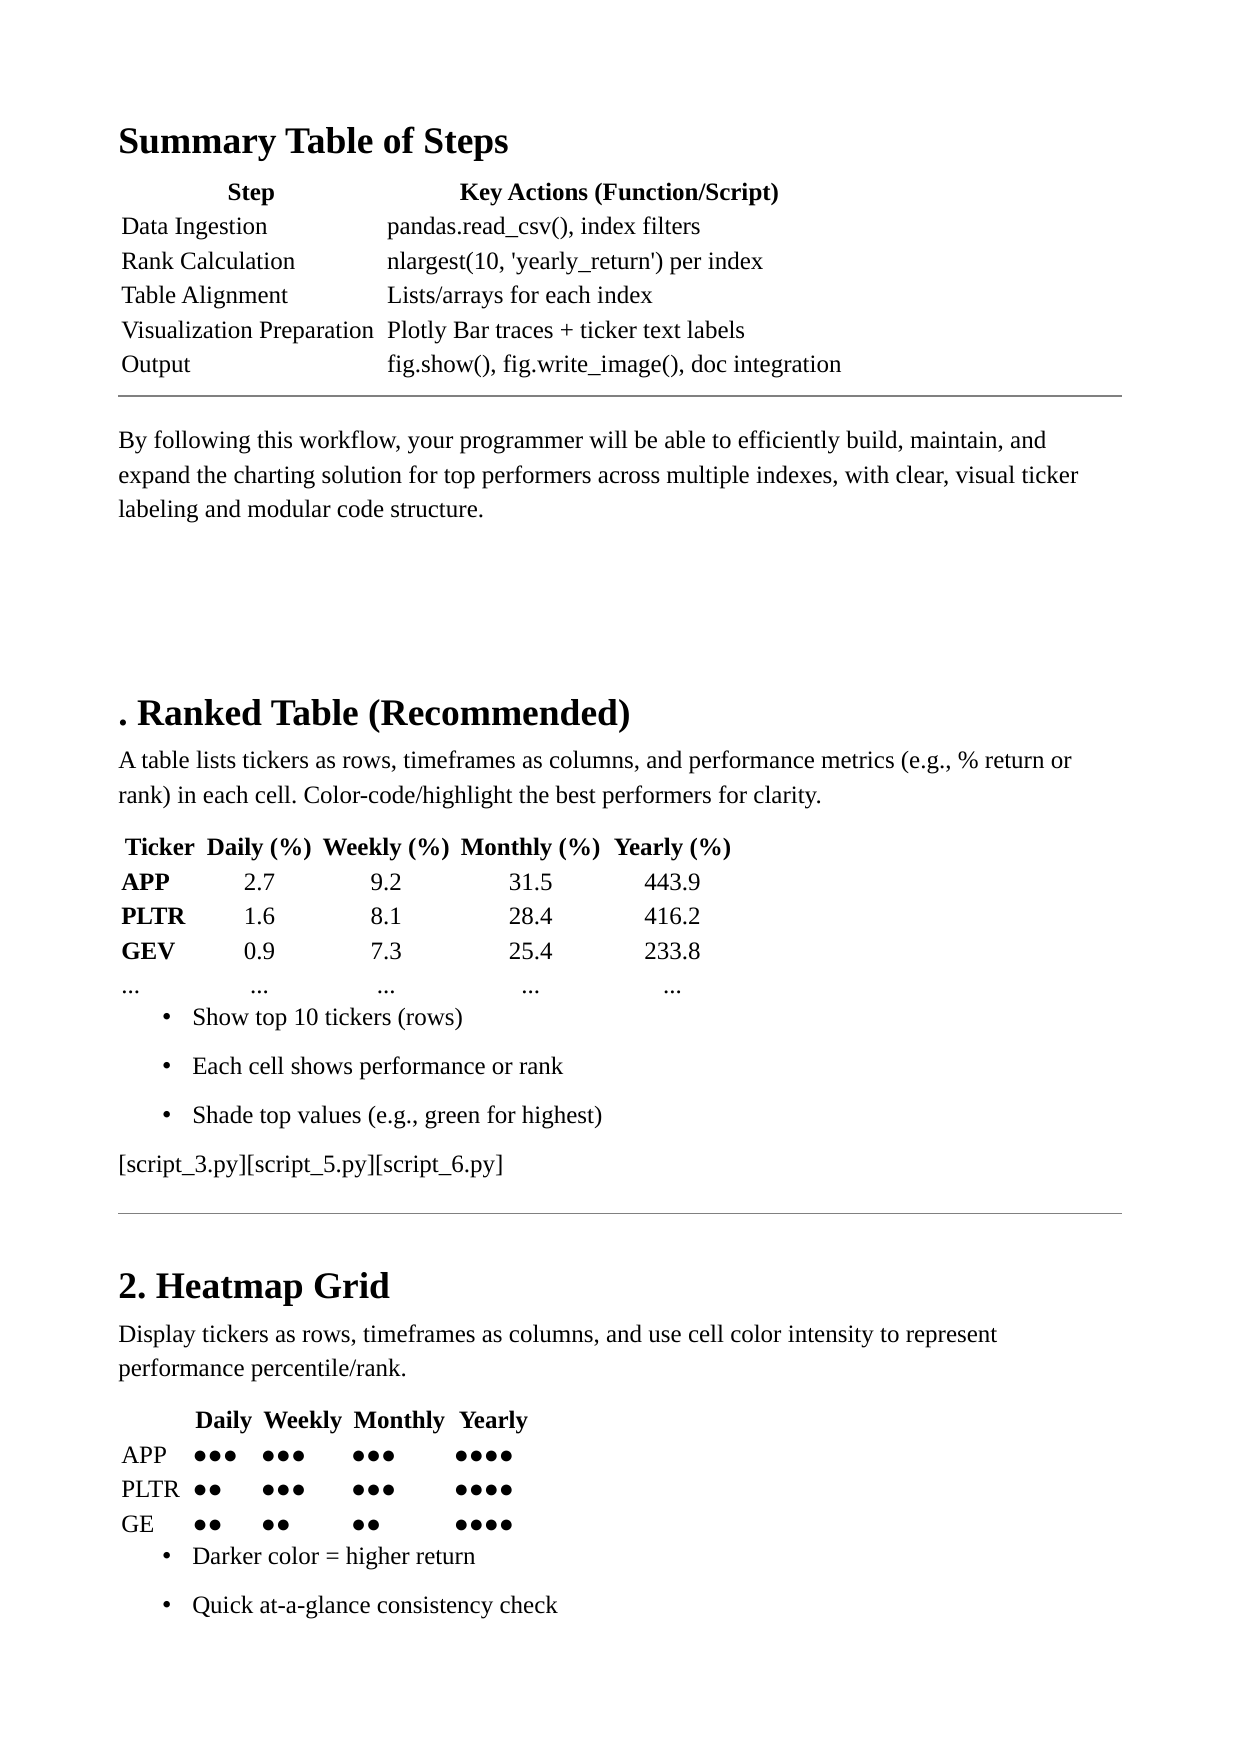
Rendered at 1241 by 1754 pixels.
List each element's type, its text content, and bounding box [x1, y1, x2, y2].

table_cell 416.2 [606, 898, 739, 933]
table_cell ●●●● [451, 1506, 536, 1541]
subtitle Summary Table of Steps [118, 118, 1122, 161]
table_cell Output [118, 347, 384, 381]
text Display tickers as rows, timeframes as columns, and use cell color intensity to represent performance percentile/rank. [118, 1319, 1122, 1382]
table_cell ... [201, 968, 317, 1002]
text By following this workflow, your programmer will be able to efficiently build, maintain, and expand the charting solution for top performers across multiple indexes, with clear, visual ticker labeling and modular code structure. [118, 426, 1122, 523]
table_cell GE [118, 1506, 189, 1541]
table_cell ●● [348, 1506, 451, 1541]
table_cell ●●● [190, 1437, 258, 1472]
table_header Monthly (%) [455, 829, 606, 864]
table_cell 31.5 [455, 864, 606, 898]
table_cell ●●●● [451, 1437, 536, 1472]
table_header Weekly (%) [317, 829, 455, 864]
table_cell Visualization Preparation [118, 312, 384, 347]
table_cell ●●● [258, 1472, 348, 1506]
table_cell ●●●● [451, 1472, 536, 1506]
table_cell fig.show(), fig.write_image(), doc integration [384, 347, 854, 381]
table_cell 1.6 [201, 898, 317, 933]
table_header Step [118, 174, 384, 208]
list Quick at-a-glance consistency check [162, 1590, 1122, 1619]
table_cell 2.7 [201, 864, 317, 898]
list Show top 10 tickers (rows) [162, 1002, 1122, 1031]
table_cell 233.8 [606, 933, 739, 967]
table_cell ●● [258, 1506, 348, 1541]
table_cell ... [455, 968, 606, 1002]
table_cell Lists/arrays for each index [384, 278, 854, 312]
list Darker color = higher return [162, 1541, 1122, 1569]
table_cell PLTR [118, 898, 201, 933]
table_cell 28.4 [455, 898, 606, 933]
table_cell Table Alignment [118, 278, 384, 312]
table_cell Data Ingestion [118, 208, 384, 243]
table_header Ticker [118, 829, 201, 864]
table_header Weekly [258, 1403, 348, 1437]
table_header Monthly [348, 1403, 451, 1437]
table_cell 7.3 [317, 933, 455, 967]
table_cell APP [118, 1437, 189, 1472]
table_cell 0.9 [201, 933, 317, 967]
table_cell ●●● [348, 1437, 451, 1472]
table_cell nlargest(10, 'yearly_return') per index [384, 243, 854, 277]
table_header Key Actions (Function/Script) [384, 174, 854, 208]
table_cell Rank Calculation [118, 243, 384, 277]
text [script_3.py][script_5.py][script_6.py] [118, 1149, 1122, 1178]
table_cell ●●● [258, 1437, 348, 1472]
table_cell ... [317, 968, 455, 1002]
table_cell GEV [118, 933, 201, 967]
table_cell ... [118, 968, 201, 1002]
subtitle . Ranked Table (Recommended) [118, 690, 1122, 733]
table_header Daily [190, 1403, 258, 1437]
subtitle 2. Heatmap Grid [118, 1263, 1122, 1306]
table_cell 9.2 [317, 864, 455, 898]
table_header Yearly [451, 1403, 536, 1437]
table_header Daily (%) [201, 829, 317, 864]
list Each cell shows performance or rank [162, 1051, 1122, 1080]
table_cell ●● [190, 1506, 258, 1541]
table_cell PLTR [118, 1472, 189, 1506]
table_cell ●● [190, 1472, 258, 1506]
list Shade top values (e.g., green for highest) [162, 1100, 1122, 1129]
table_header Yearly (%) [606, 829, 739, 864]
table_cell pandas.read_csv(), index filters [384, 208, 854, 243]
table_cell APP [118, 864, 201, 898]
text A table lists tickers as rows, timeframes as columns, and performance metrics (e.g., % return or rank) in each cell. Color-code/highlight the best performers for clarity. [118, 746, 1122, 809]
table_cell 25.4 [455, 933, 606, 967]
table_header [118, 1403, 189, 1437]
table_cell Plotly Bar traces + ticker text labels [384, 312, 854, 347]
table_cell 443.9 [606, 864, 739, 898]
table_cell ... [606, 968, 739, 1002]
table_cell 8.1 [317, 898, 455, 933]
table_cell ●●● [348, 1472, 451, 1506]
